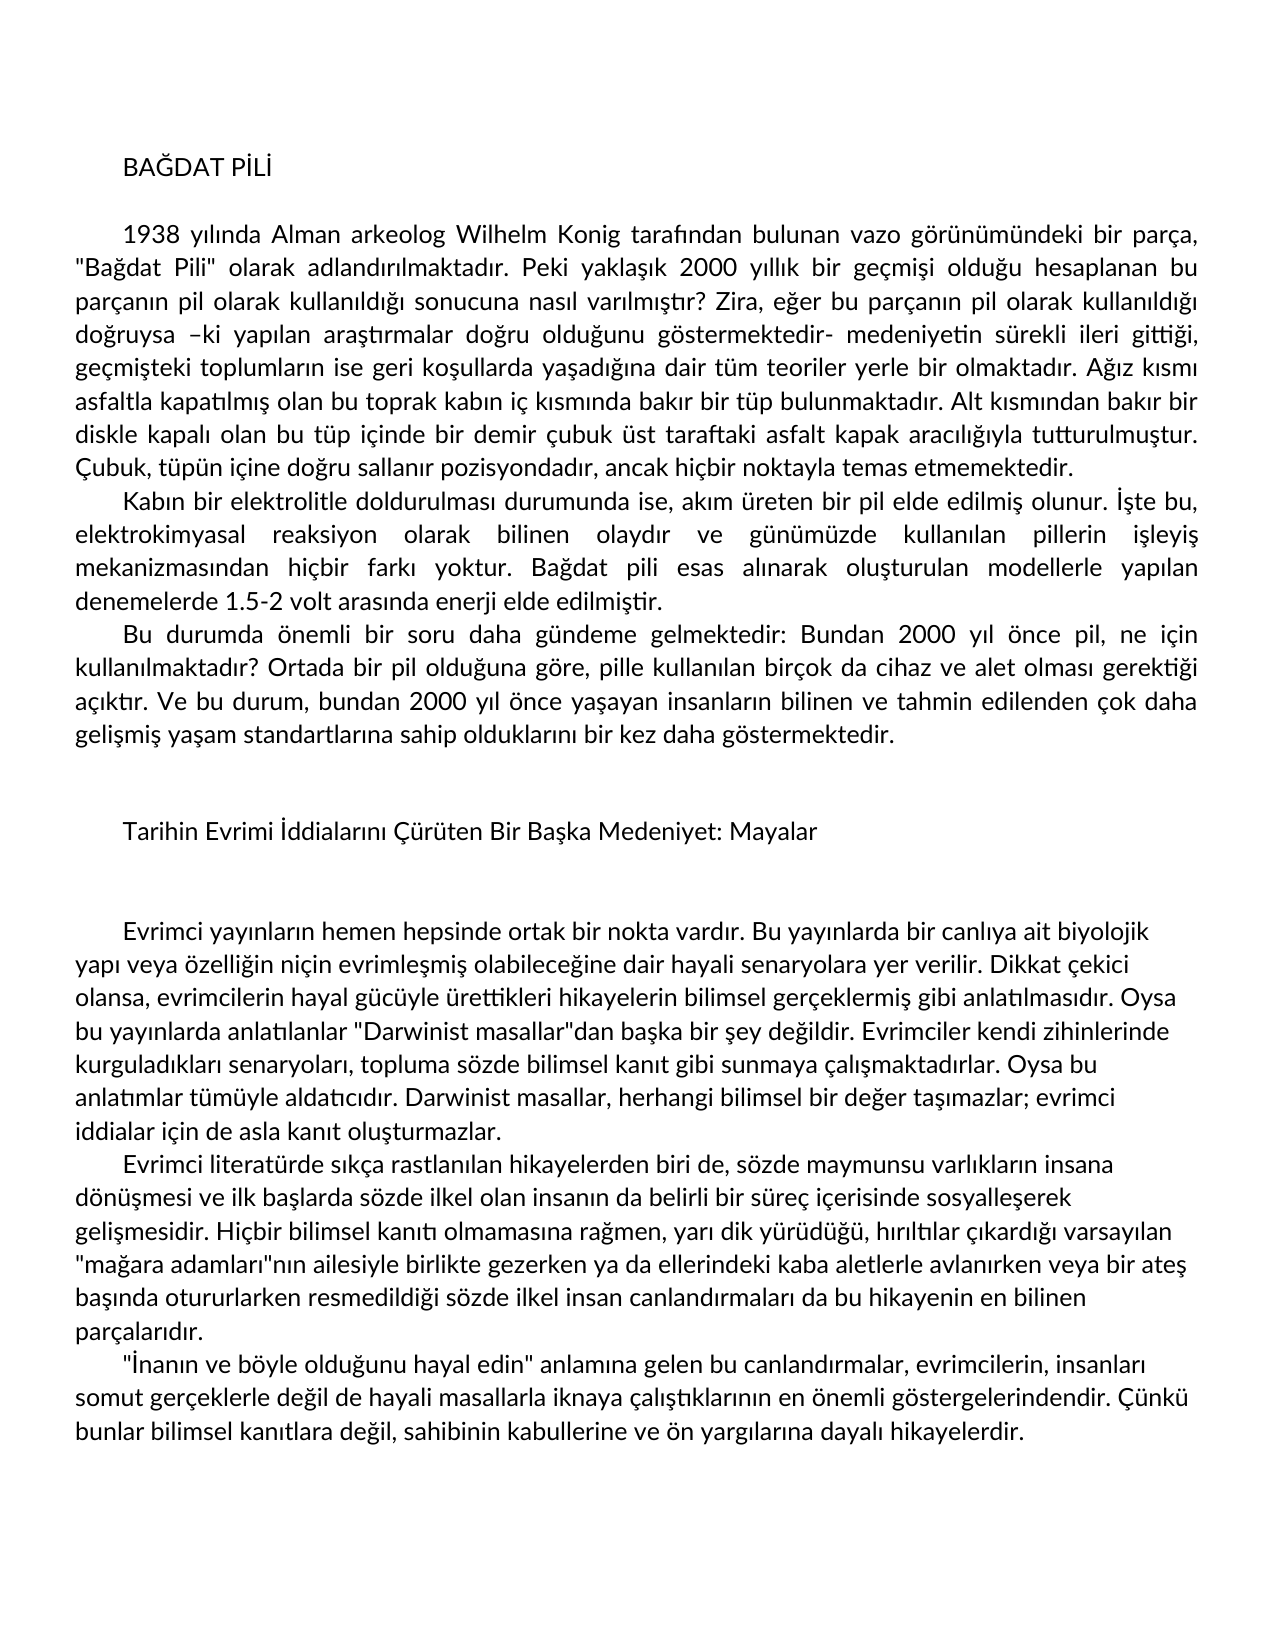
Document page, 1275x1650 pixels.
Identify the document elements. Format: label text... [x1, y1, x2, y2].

text Kabın bir elektrolitle doldurulması durumunda ise, akım üreten bir pil elde edilmiş olunur. İşte bu, elektrokimyasal reaksiyon olarak bilinen olaydır ve günümüzde kullanılan pillerin işleyiş mekanizmasından hiçbir farkı yoktur. Bağdat pili esas alınarak oluşturulan modellerle yapılan denemelerde 1.5-2 volt arasında enerji elde edilmiştir. [75, 483, 1200, 617]
text Tarihin Evrimi İddialarını Çürüten Bir Başka Medeniyet: Mayalar [75, 813, 1200, 847]
text Evrimci literatürde sıkça rastlanılan hikayelerden biri de, sözde maymunsu varlıkların insana dönüşmesi ve ilk başlarda sözde ilkel olan insanın da belirli bir süreç içerisinde sosyalleşerek gelişmesidir. Hiçbir bilimsel kanıtı olmamasına rağmen, yarı dik yürüdüğü, hırıltılar çıkardığı varsayılan "mağara adamları"nın ailesiyle birlikte gezerken ya da ellerindeki kaba aletlerle avlanırken veya bir ateş başında otururlarken resmedildiği sözde ilkel insan canlandırmaları da bu hikayenin en bilinen parçalarıdır. [75, 1147, 1200, 1347]
text Bu durumda önemli bir soru daha gündeme gelmektedir: Bundan 2000 yıl önce pil, ne için kullanılmaktadır? Ortada bir pil olduğuna göre, pille kullanılan birçok da cihaz ve alet olması gerektiği açıktır. Ve bu durum, bundan 2000 yıl önce yaşayan insanların bilinen ve tahmin edilenden çok daha gelişmiş yaşam standartlarına sahip olduklarını bir kez daha göstermektedir. [75, 617, 1200, 750]
text "İnanın ve böyle olduğunu hayal edin" anlamına gelen bu canlandırmalar, evrimcilerin, insanları somut gerçeklerle değil de hayali masallarla iknaya çalıştıklarının en önemli göstergelerindendir. Çünkü bunlar bilimsel kanıtlara değil, sahibinin kabullerine ve ön yargılarına dayalı hikayelerdir. [75, 1347, 1200, 1447]
text Evrimci yayınların hemen hepsinde ortak bir nokta vardır. Bu yayınlarda bir canlıya ait biyolojik yapı veya özelliğin niçin evrimleşmiş olabileceğine dair hayali senaryolara yer verilir. Dikkat çekici olansa, evrimcilerin hayal gücüyle ürettikleri hikayelerin bilimsel gerçeklermiş gibi anlatılmasıdır. Oysa bu yayınlarda anlatılanlar "Darwinist masallar"dan başka bir şey değildir. Evrimciler kendi zihinlerinde kurguladıkları senaryoları, topluma sözde bilimsel kanıt gibi sunmaya çalışmaktadırlar. Oysa bu anlatımlar tümüyle aldatıcıdır. Darwinist masallar, herhangi bilimsel bir değer taşımazlar; evrimci iddialar için de asla kanıt oluşturmazlar. [75, 913, 1200, 1147]
text 1938 yılında Alman arkeolog Wilhelm Konig tarafından bulunan vazo görünümündeki bir parça, "Bağdat Pili" olarak adlandırılmaktadır. Peki yaklaşık 2000 yıllık bir geçmişi olduğu hesaplanan bu parçanın pil olarak kullanıldığı sonucuna nasıl varılmıştır? Zira, eğer bu parçanın pil olarak kullanıldığı doğruysa –ki yapılan araştırmalar doğru olduğunu göstermektedir- medeniyetin sürekli ileri gittiği, geçmişteki toplumların ise geri koşullarda yaşadığına dair tüm teoriler yerle bir olmaktadır. Ağız kısmı asfaltla kapatılmış olan bu toprak kabın iç kısmında bakır bir tüp bulunmaktadır. Alt kısmından bakır bir diskle kapalı olan bu tüp içinde bir demir çubuk üst taraftaki asfalt kapak aracılığıyla tutturulmuştur. Çubuk, tüpün içine doğru sallanır pozisyondadır, ancak hiçbir noktayla temas etmemektedir. [75, 217, 1200, 483]
text BAĞDAT PİLİ [75, 150, 1200, 183]
